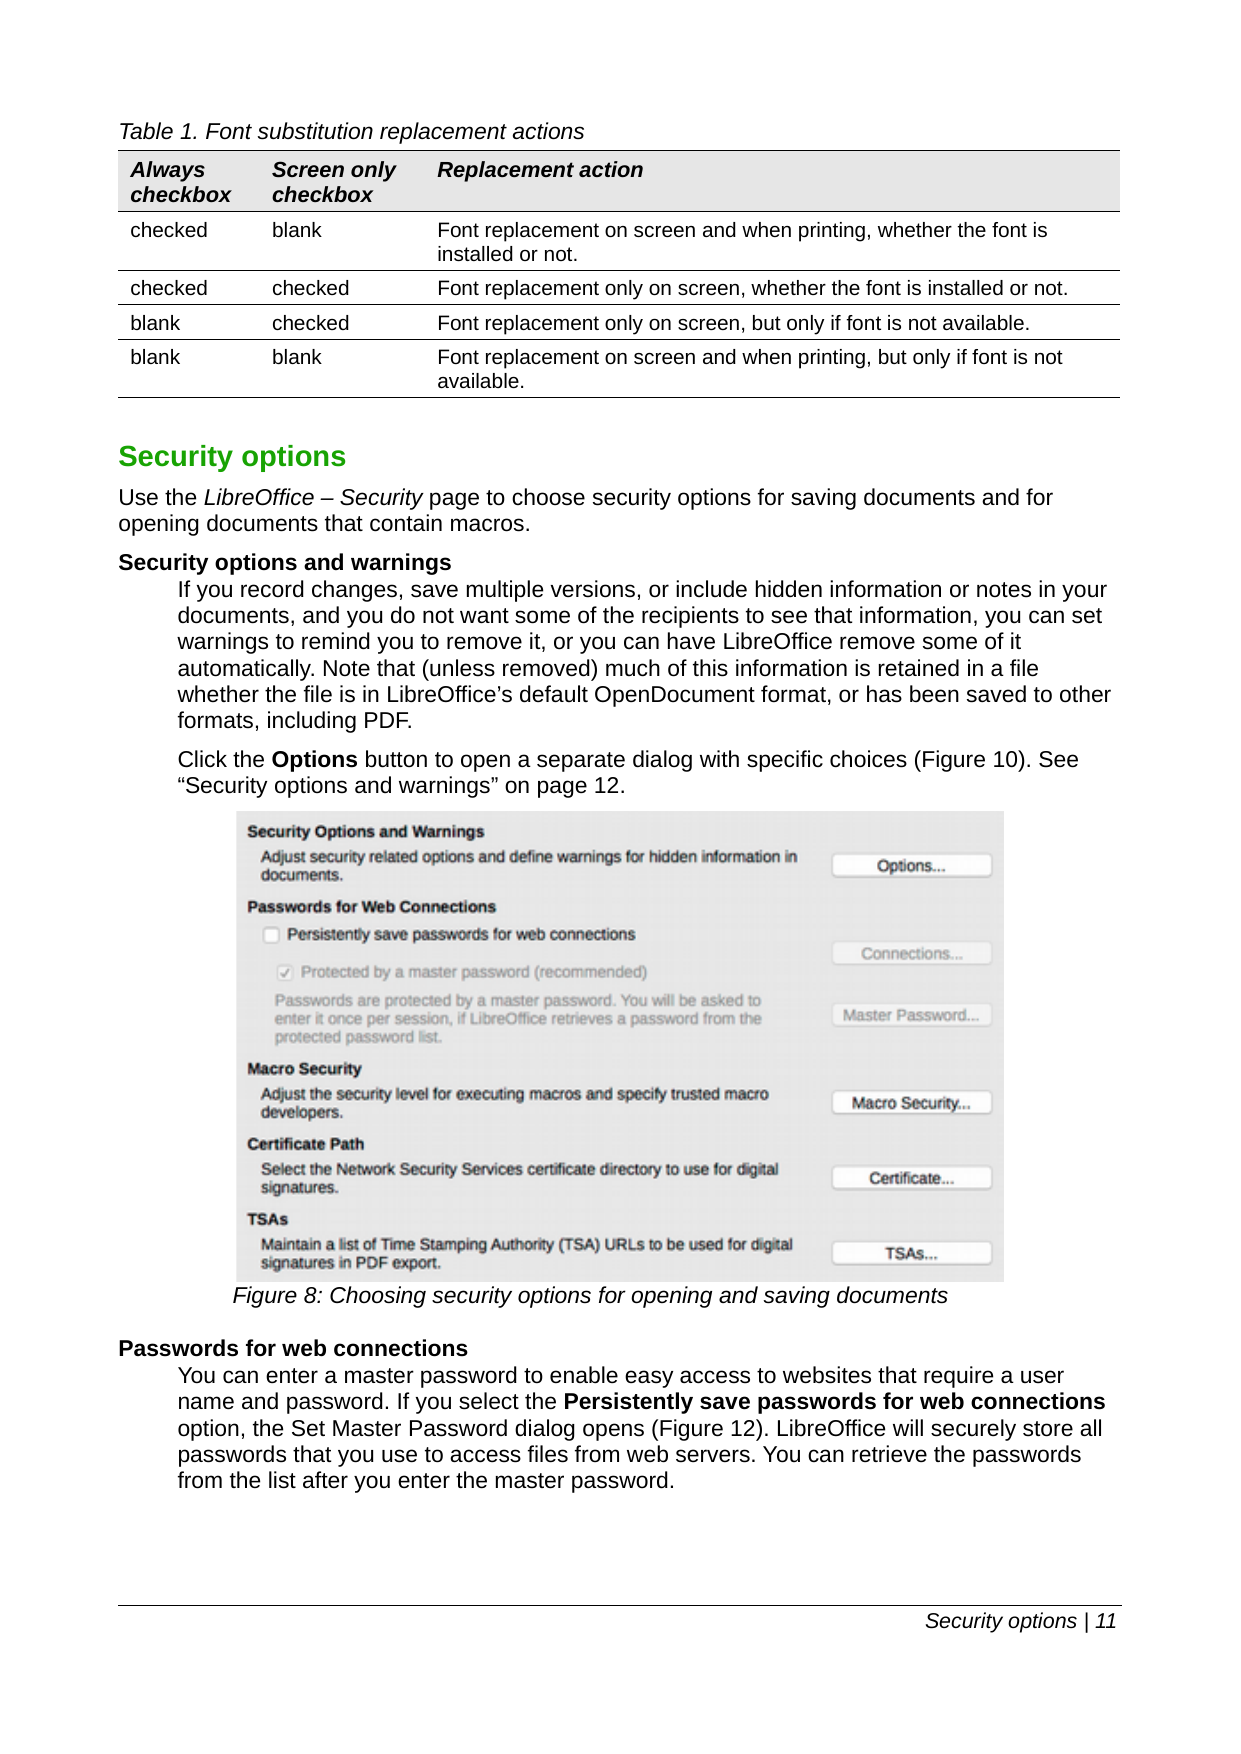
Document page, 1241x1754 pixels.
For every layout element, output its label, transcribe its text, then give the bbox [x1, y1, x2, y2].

text Table 1. Font substitution replacement actions [118, 118, 1122, 144]
table_header Always checkbox [118, 151, 260, 211]
text Use the LibreOffice – Security page to choose security options for saving documents and for opening documents that contain macros. [118, 484, 1122, 537]
table_cell checked [260, 271, 425, 304]
table_header Screen only checkbox [260, 151, 425, 211]
subtitle Security options [118, 439, 1122, 472]
text Click the Options button to open a separate dialog with specific choices (Figure 10). See “Security options and warnings” on page 12. [177, 746, 1122, 799]
table_header Replacement action [425, 151, 1120, 211]
table_cell Font replacement only on screen, whether the font is installed or not. [425, 271, 1120, 304]
table_cell checked [260, 305, 425, 339]
table_cell blank [118, 305, 260, 339]
table_cell blank [118, 340, 260, 397]
table_cell checked [118, 271, 260, 304]
table_cell Font replacement only on screen, but only if font is not available. [425, 305, 1120, 339]
table_cell checked [118, 212, 260, 270]
table_cell Font replacement on screen and when printing, but only if font is not available. [425, 340, 1120, 397]
text You can enter a master password to enable easy access to websites that require a user name and password. If you select the Persistently save passwords for web connections option, the Set Master Password dialog opens (Figure 12). LibreOffice will securely store all passwords that you use to access files from web servers. You can retrieve the passwords from the list after you enter the master password. [177, 1362, 1122, 1493]
picture [236, 811, 1004, 1282]
text If you record changes, save multiple versions, or include hidden information or notes in your documents, and you do not want some of the recipients to see that information, you can set warnings to remind you to remove it, or you can have LibreOffice remove some of it automatically. Note that (unless removed) much of this information is retained in a file whether the file is in LibreOffice’s default OpenDocument format, or has been saved to other formats, including PDF. [177, 576, 1122, 734]
text Figure 8: Choosing security options for opening and saving documents [232, 811, 1008, 1308]
text Security options and warnings [118, 549, 1122, 576]
text Passwords for web connections [118, 1335, 1122, 1362]
table_cell Font replacement on screen and when printing, whether the font is installed or not. [425, 212, 1120, 270]
table_cell blank [260, 212, 425, 270]
table_cell blank [260, 340, 425, 397]
